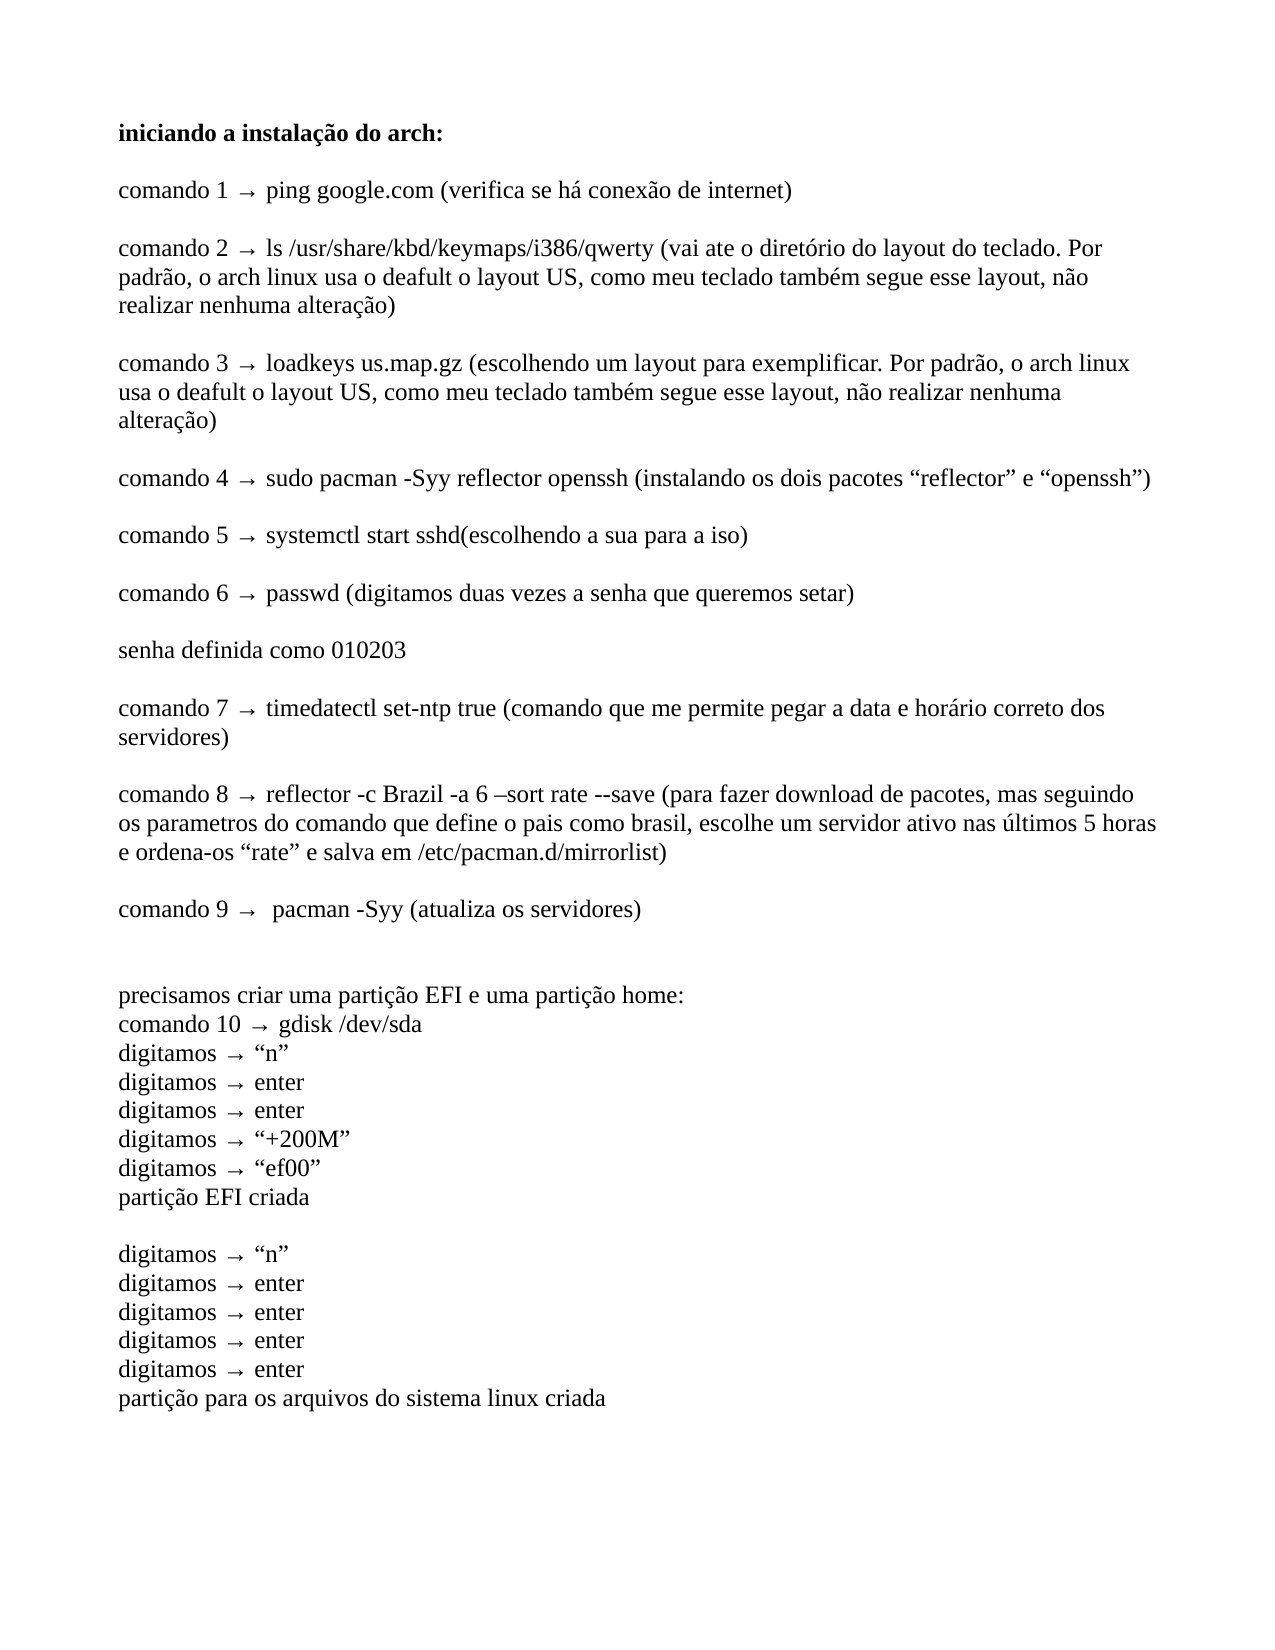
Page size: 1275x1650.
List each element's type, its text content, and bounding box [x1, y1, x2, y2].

text precisamos criar uma partição EFI e uma partição home: [118, 981, 1157, 1009]
text digitamos → enter [118, 1067, 1157, 1096]
text digitamos → enter [118, 1297, 1157, 1326]
text comando 6 → passwd (digitamos duas vezes a senha que queremos setar) [118, 578, 1157, 607]
text digitamos → “n” [118, 1239, 1157, 1268]
text comando 1 → ping google.com (verifica se há conexão de internet) [118, 176, 1157, 204]
text comando 4 → sudo pacman -Syy reflector openssh (instalando os dois pacotes “reflector” e “openssh”) [118, 463, 1157, 492]
text digitamos → enter [118, 1354, 1157, 1383]
text comando 10 → gdisk /dev/sda [118, 1009, 1157, 1038]
text digitamos → enter [118, 1268, 1157, 1297]
text comando 3 → loadkeys us.map.gz (escolhendo um layout para exemplificar. Por padrão, o arch linux usa o deafult o layout US, como meu teclado também segue esse layout, não realizar nenhuma alteração) [118, 348, 1157, 434]
text digitamos → “ef00” [118, 1153, 1157, 1182]
text comando 8 → reflector -c Brazil -a 6 –sort rate --save (para fazer download de pacotes, mas seguindo os parametros do comando que define o pais como brasil, escolhe um servidor ativo nas últimos 5 horas e ordena-os “rate” e salva em /etc/pacman.d/mirrorlist) [118, 779, 1157, 866]
text comando 2 → ls /usr/share/kbd/keymaps/i386/qwerty (vai ate o diretório do layout do teclado. Por padrão, o arch linux usa o deafult o layout US, como meu teclado também segue esse layout, não realizar nenhuma alteração) [118, 233, 1157, 319]
text iniciando a instalação do arch: [118, 118, 1157, 147]
text digitamos → “+200M” [118, 1124, 1157, 1153]
text digitamos → enter [118, 1096, 1157, 1124]
text digitamos → enter [118, 1326, 1157, 1354]
text partição para os arquivos do sistema linux criada [118, 1383, 1157, 1412]
text comando 9 → pacman -Syy (atualiza os servidores) [118, 894, 1157, 923]
text digitamos → “n” [118, 1038, 1157, 1067]
text comando 7 → timedatectl set-ntp true (comando que me permite pegar a data e horário correto dos servidores) [118, 693, 1157, 751]
text partição EFI criada [118, 1182, 1157, 1211]
text senha definida como 010203 [118, 636, 1157, 664]
text comando 5 → systemctl start sshd(escolhendo a sua para a iso) [118, 521, 1157, 549]
